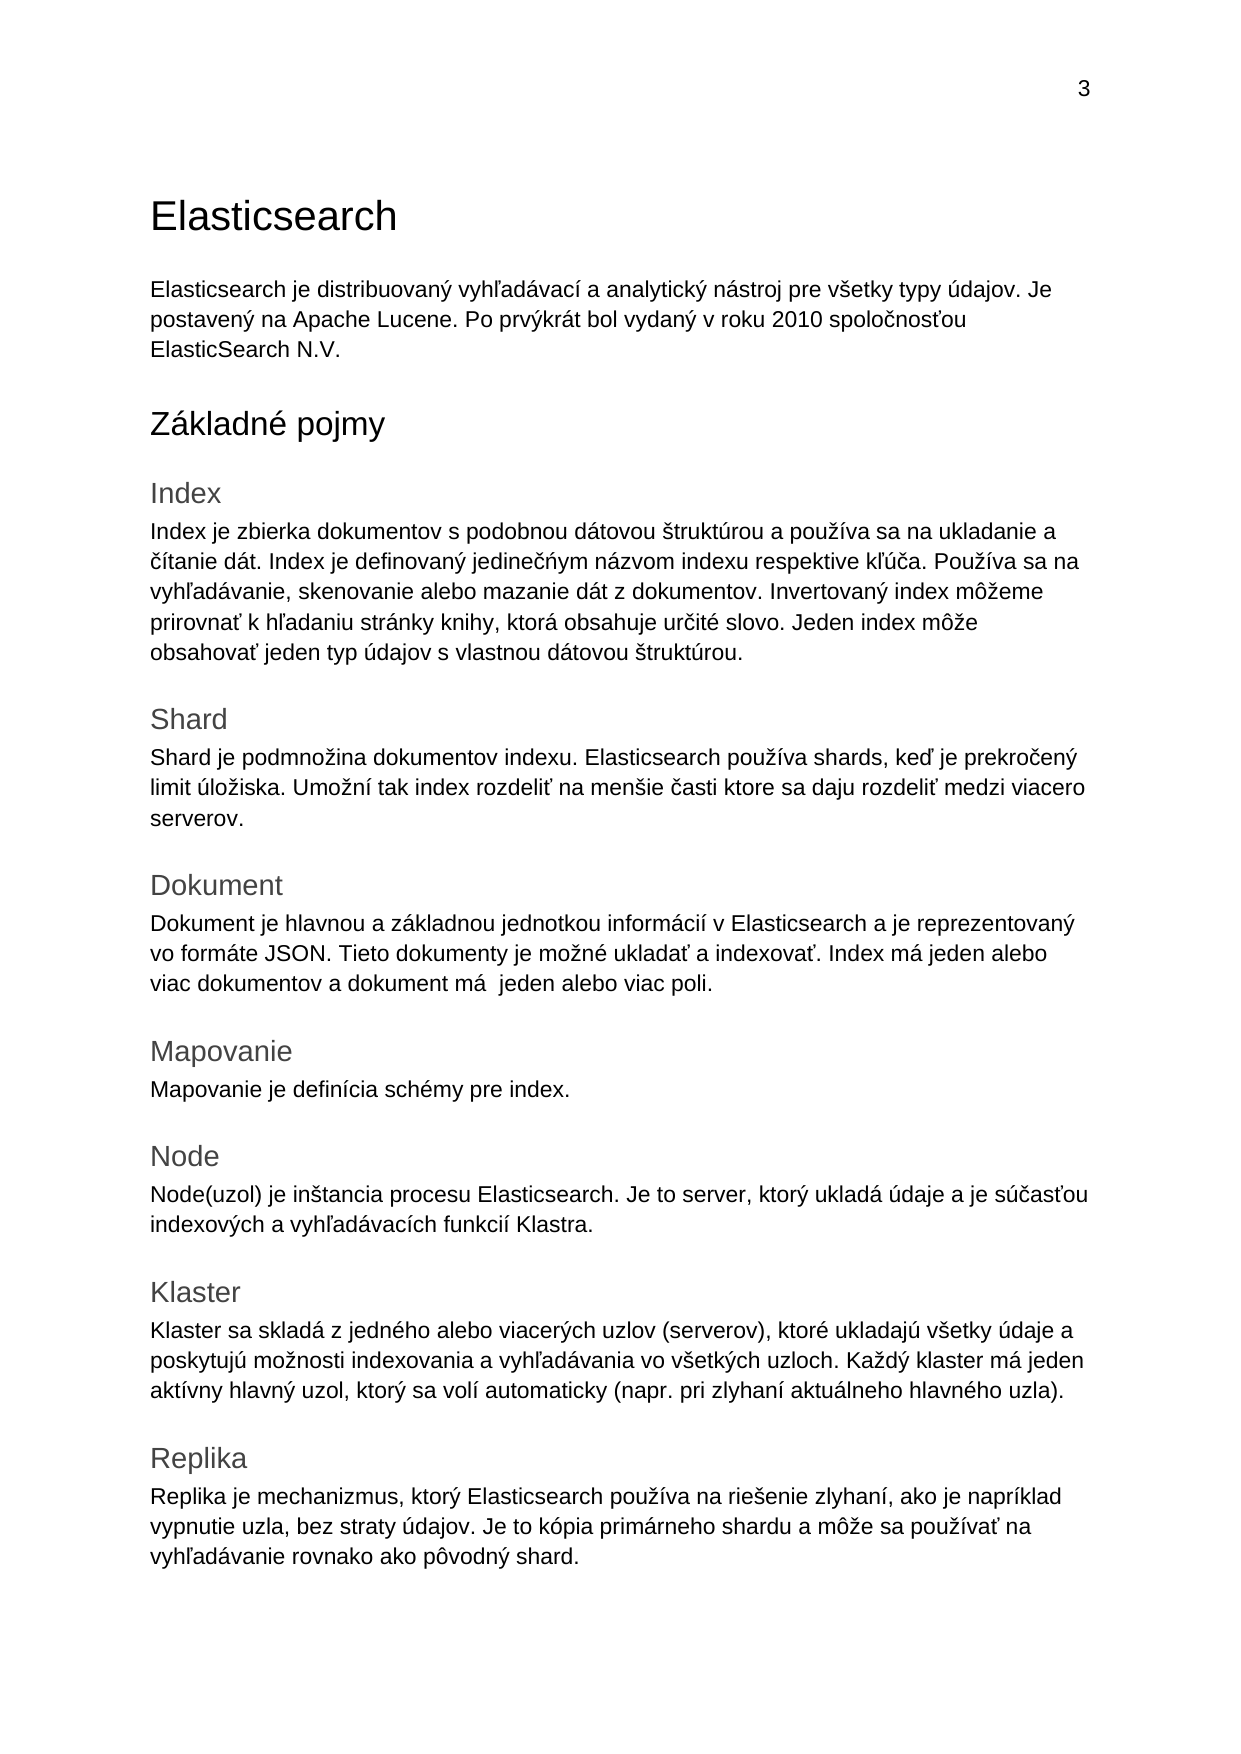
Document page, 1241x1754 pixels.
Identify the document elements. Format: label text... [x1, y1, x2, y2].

subtitle Mapovanie [150, 1034, 1090, 1067]
subtitle Shard [150, 702, 1090, 736]
text Node(uzol) je inštancia procesu Elasticsearch. Je to server, ktorý ukladá údaje a je súčasťou indexových a vyhľadávacích funkcií Klastra. [150, 1181, 1090, 1238]
subtitle Elasticsearch [150, 192, 1090, 239]
text Klaster sa skladá z jedného alebo viacerých uzlov (serverov), ktoré ukladajú všetky údaje a poskytujú možnosti indexovania a vyhľadávania vo všetkých uzloch. Každý klaster má jeden aktívny hlavný uzol, ktorý sa volí automaticky (napr. pri zlyhaní aktuálneho hlavného uzla). [150, 1317, 1090, 1403]
subtitle Dokument [150, 868, 1090, 902]
text Index je zbierka dokumentov s podobnou dátovou štruktúrou a používa sa na ukladanie a čítanie dát. Index je definovaný jedinečńym názvom indexu respektive kľúča. Používa sa na vyhľadávanie, skenovanie alebo mazanie dát z dokumentov. Invertovaný index môžeme prirovnať k hľadaniu stránky knihy, ktorá obsahuje určité slovo. Jeden index môže obsahovať jeden typ údajov s vlastnou dátovou štruktúrou. [150, 518, 1090, 665]
text Elasticsearch je distribuovaný vyhľadávací a analytický nástroj pre všetky typy údajov. Je postavený na Apache Lucene. Po prvýkrát bol vydaný v roku 2010 spoločnosťou ElasticSearch N.V. [150, 276, 1090, 363]
subtitle Replika [150, 1441, 1090, 1474]
subtitle Index [150, 476, 1090, 509]
text Mapovanie je definícia schémy pre index. [150, 1076, 1090, 1102]
subtitle Klaster [150, 1275, 1090, 1308]
text Dokument je hlavnou a základnou jednotkou informácií v Elasticsearch a je reprezentovaný vo formáte JSON. Tieto dokumenty je možné ukladať a indexovať. Index má jeden alebo viac dokumentov a dokument má jeden alebo viac poli. [150, 910, 1090, 997]
text Replika je mechanizmus, ktorý Elasticsearch používa na riešenie zlyhaní, ako je napríklad vypnutie uzla, bez straty údajov. Je to kópia primárneho shardu a môže sa používať na vyhľadávanie rovnako ako pôvodný shard. [150, 1483, 1090, 1569]
text Shard je podmnožina dokumentov indexu. Elasticsearch používa shards, keď je prekročený limit úložiska. Umožní tak index rozdeliť na menšie časti ktore sa daju rozdeliť medzi viacero serverov. [150, 744, 1090, 831]
subtitle Základné pojmy [150, 404, 1090, 443]
subtitle Node [150, 1139, 1090, 1173]
